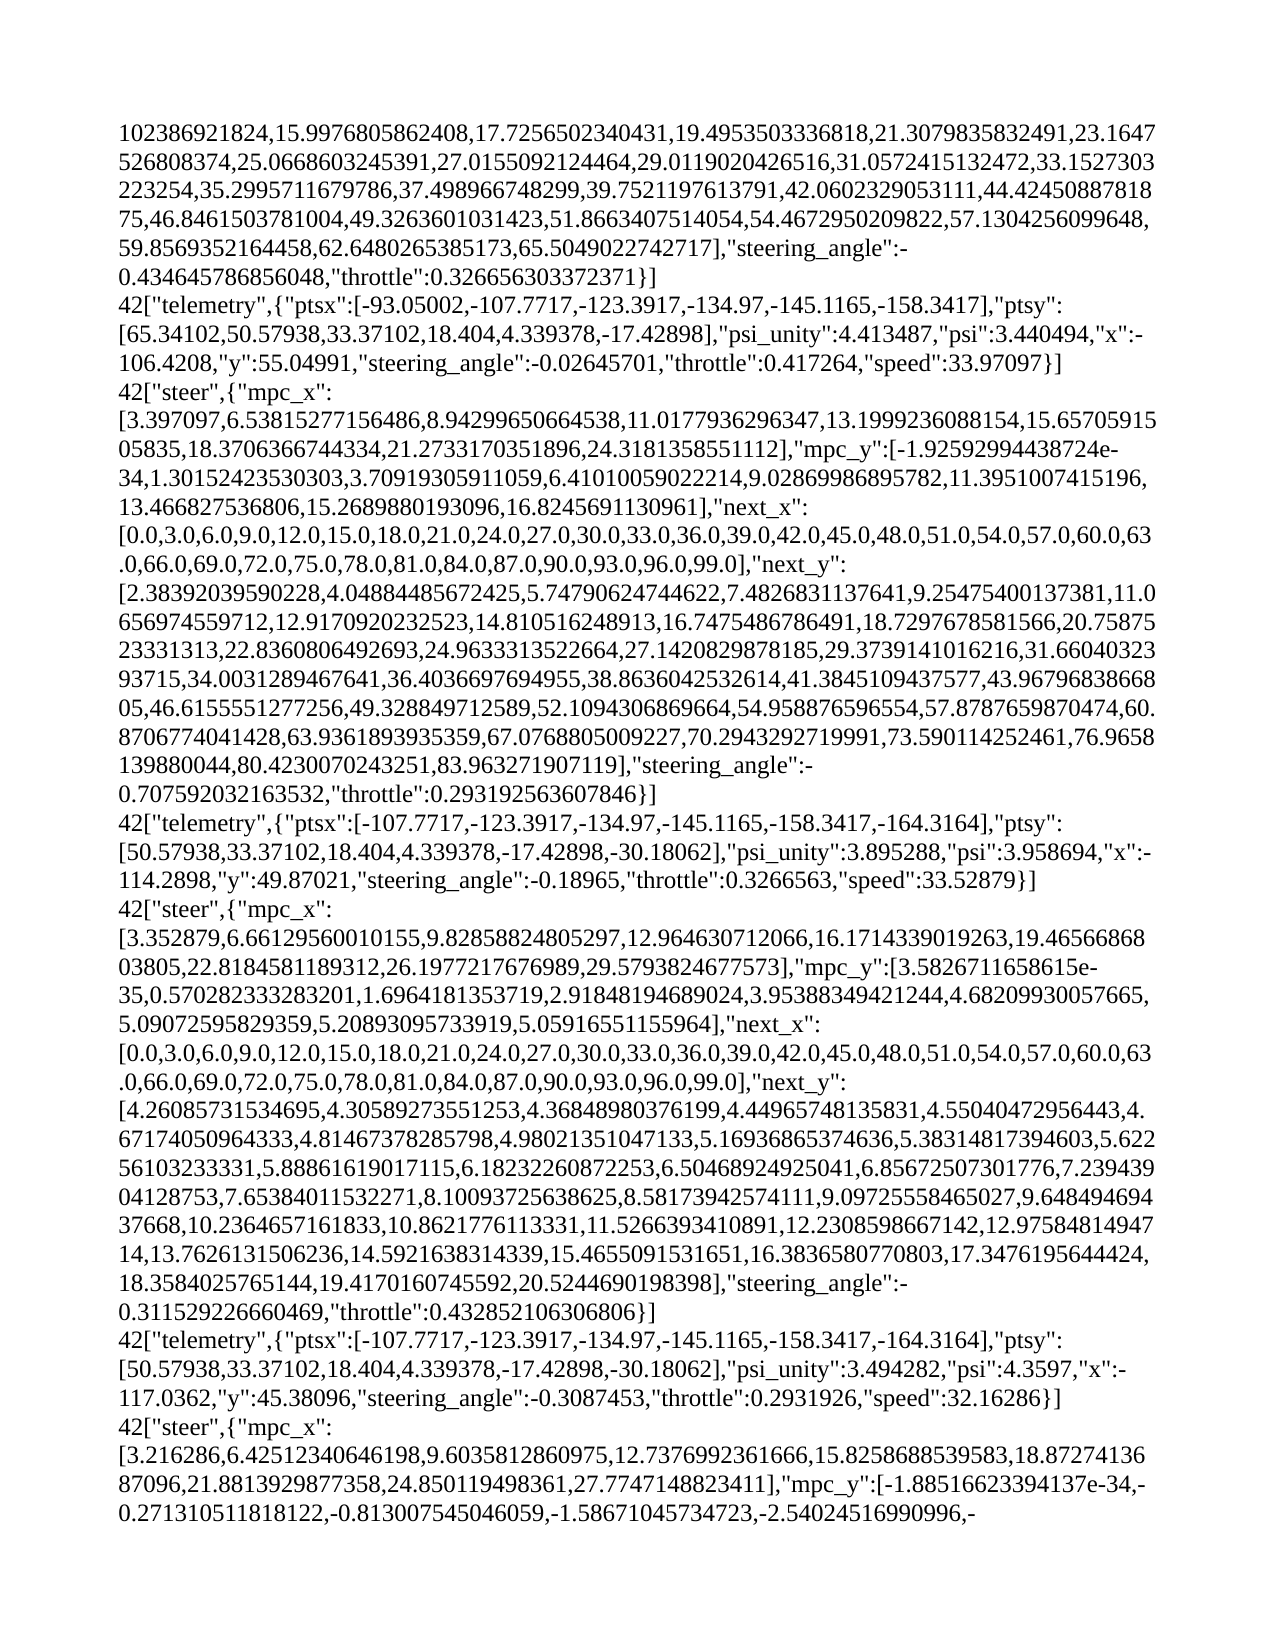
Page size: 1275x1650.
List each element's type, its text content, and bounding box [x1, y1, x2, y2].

text 42["steer",{"mpc_x":[3.352879,6.66129560010155,9.82858824805297,12.964630712066,16.1714339019263,19.4656686803805,22.8184581189312,26.1977217676989,29.5793824677573],"mpc_y":[3.5826711658615e-35,0.570282333283201,1.6964181353719,2.91848194689024,3.95388349421244,4.68209930057665,5.09072595829359,5.20893095733919,5.05916551155964],"next_x":[0.0,3.0,6.0,9.0,12.0,15.0,18.0,21.0,24.0,27.0,30.0,33.0,36.0,39.0,42.0,45.0,48.0,51.0,54.0,57.0,60.0,63.0,66.0,69.0,72.0,75.0,78.0,81.0,84.0,87.0,90.0,93.0,96.0,99.0],"next_y":[4.26085731534695,4.30589273551253,4.36848980376199,4.44965748135831,4.55040472956443,4.67174050964333,4.81467378285798,4.98021351047133,5.16936865374636,5.38314817394603,5.62256103233331,5.88861619017115,6.18232260872253,6.50468924925041,6.85672507301776,7.23943904128753,7.65384011532271,8.10093725638625,8.58173942574111,9.09725558465027,9.64849469437668,10.2364657161833,10.8621776113331,11.5266393410891,12.2308598667142,12.9758481494714,13.7626131506236,14.5921638314339,15.4655091531651,16.3836580770803,17.3476195644424,18.3584025765144,19.4170160745592,20.5244690198398],"steering_angle":-0.311529226660469,"throttle":0.432852106306806}] [118, 894, 1157, 1326]
text 42["telemetry",{"ptsx":[-107.7717,-123.3917,-134.97,-145.1165,-158.3417,-164.3164],"ptsy":[50.57938,33.37102,18.404,4.339378,-17.42898,-30.18062],"psi_unity":3.895288,"psi":3.958694,"x":-114.2898,"y":49.87021,"steering_angle":-0.18965,"throttle":0.3266563,"speed":33.52879}] [118, 808, 1157, 894]
text 42["telemetry",{"ptsx":[-93.05002,-107.7717,-123.3917,-134.97,-145.1165,-158.3417],"ptsy":[65.34102,50.57938,33.37102,18.404,4.339378,-17.42898],"psi_unity":4.413487,"psi":3.440494,"x":-106.4208,"y":55.04991,"steering_angle":-0.02645701,"throttle":0.417264,"speed":33.97097}] [118, 291, 1157, 377]
text 42["steer",{"mpc_x":[3.397097,6.53815277156486,8.94299650664538,11.0177936296347,13.1999236088154,15.6570591505835,18.3706366744334,21.2733170351896,24.3181358551112],"mpc_y":[-1.92592994438724e-34,1.30152423530303,3.70919305911059,6.41010059022214,9.02869986895782,11.3951007415196,13.466827536806,15.2689880193096,16.8245691130961],"next_x":[0.0,3.0,6.0,9.0,12.0,15.0,18.0,21.0,24.0,27.0,30.0,33.0,36.0,39.0,42.0,45.0,48.0,51.0,54.0,57.0,60.0,63.0,66.0,69.0,72.0,75.0,78.0,81.0,84.0,87.0,90.0,93.0,96.0,99.0],"next_y":[2.38392039590228,4.04884485672425,5.74790624744622,7.4826831137641,9.25475400137381,11.0656974559712,12.9170920232523,14.810516248913,16.7475486786491,18.7297678581566,20.7587523331313,22.8360806492693,24.9633313522664,27.1420829878185,29.3739141016216,31.6604032393715,34.0031289467641,36.4036697694955,38.8636042532614,41.3845109437577,43.9679683866805,46.6155551277256,49.328849712589,52.1094306869664,54.958876596554,57.8787659870474,60.8706774041428,63.9361893935359,67.0768805009227,70.2943292719991,73.590114252461,76.9658139880044,80.4230070243251,83.963271907119],"steering_angle":-0.707592032163532,"throttle":0.293192563607846}] [118, 377, 1157, 808]
text 42["steer",{"mpc_x":[3.216286,6.42512340646198,9.6035812860975,12.7376992361666,15.8258688539583,18.8727413687096,21.8813929877358,24.850119498361,27.7747148823411],"mpc_y":[-1.88516623394137e-34,-0.271310511818122,-0.813007545046059,-1.58671045734723,-2.54024516990996,- [118, 1412, 1157, 1527]
text 102386921824,15.9976805862408,17.7256502340431,19.4953503336818,21.3079835832491,23.1647526808374,25.0668603245391,27.0155092124464,29.0119020426516,31.0572415132472,33.1527303223254,35.2995711679786,37.498966748299,39.7521197613791,42.0602329053111,44.4245088781875,46.8461503781004,49.3263601031423,51.8663407514054,54.4672950209822,57.1304256099648,59.8569352164458,62.6480265385173,65.5049022742717],"steering_angle":-0.434645786856048,"throttle":0.326656303372371}] [118, 118, 1157, 291]
text 42["telemetry",{"ptsx":[-107.7717,-123.3917,-134.97,-145.1165,-158.3417,-164.3164],"ptsy":[50.57938,33.37102,18.404,4.339378,-17.42898,-30.18062],"psi_unity":3.494282,"psi":4.3597,"x":-117.0362,"y":45.38096,"steering_angle":-0.3087453,"throttle":0.2931926,"speed":32.16286}] [118, 1326, 1157, 1412]
